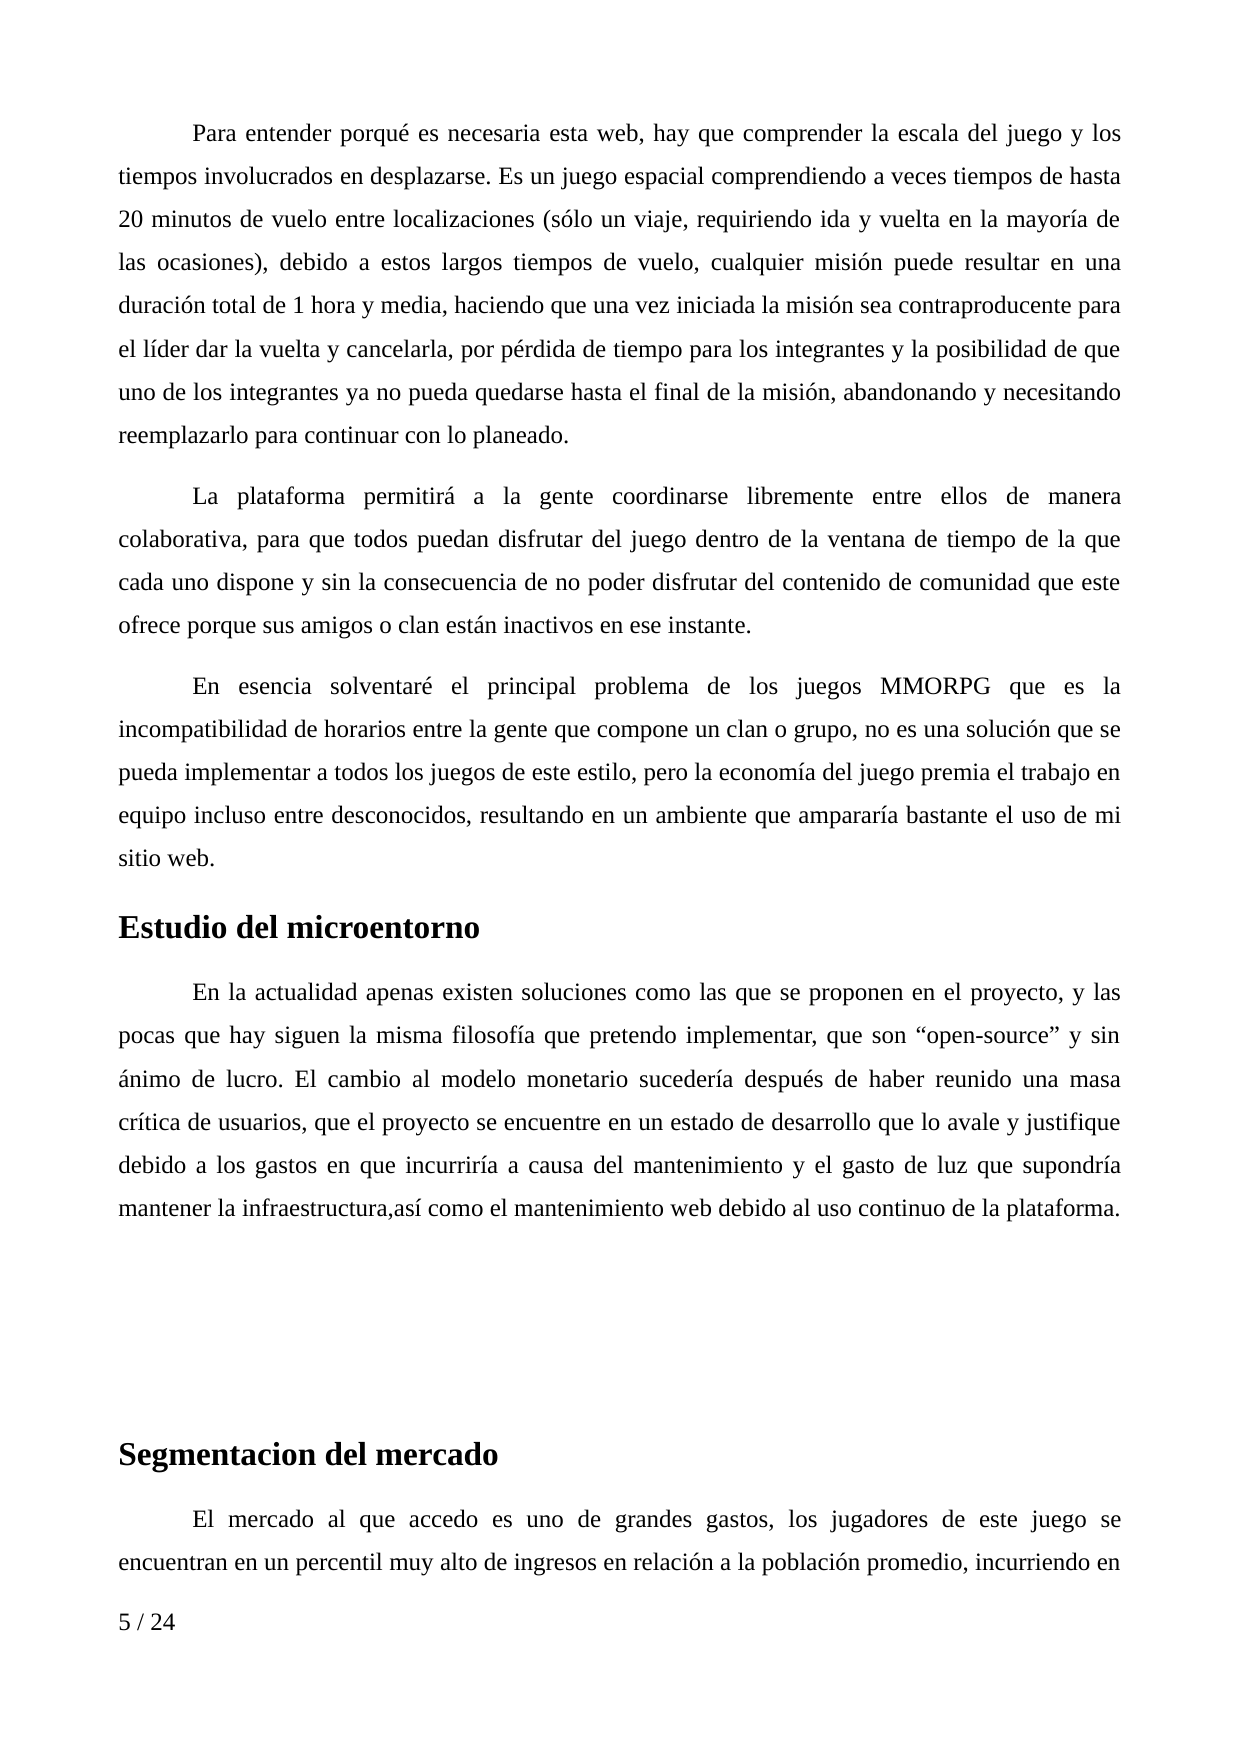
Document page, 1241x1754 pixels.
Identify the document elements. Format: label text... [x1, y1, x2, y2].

text La plataforma permitirá a la gente coordinarse libremente entre ellos de manera colaborativa, para que todos puedan disfrutar del juego dentro de la ventana de tiempo de la que cada uno dispone y sin la consecuencia de no poder disfrutar del contenido de comunidad que este ofrece porque sus amigos o clan están inactivos en ese instante. [118, 481, 1122, 639]
subtitle Segmentacion del mercado [118, 1434, 1122, 1473]
text Para entender porqué es necesaria esta web, hay que comprender la escala del juego y los tiempos involucrados en desplazarse. Es un juego espacial comprendiendo a veces tiempos de hasta 20 minutos de vuelo entre localizaciones (sólo un viaje, requiriendo ida y vuelta en la mayoría de las ocasiones), debido a estos largos tiempos de vuelo, cualquier misión puede resultar en una duración total de 1 hora y media, haciendo que una vez iniciada la misión sea contraproducente para el líder dar la vuelta y cancelarla, por pérdida de tiempo para los integrantes y la posibilidad de que uno de los integrantes ya no pueda quedarse hasta el final de la misión, abandonando y necesitando reemplazarlo para continuar con lo planeado. [118, 118, 1122, 449]
text En la actualidad apenas existen soluciones como las que se proponen en el proyecto, y las pocas que hay siguen la misma filosofía que pretendo implementar, que son “open-source” y sin ánimo de lucro. El cambio al modelo monetario sucedería después de haber reunido una masa crítica de usuarios, que el proyecto se encuentre en un estado de desarrollo que lo avale y justifique debido a los gastos en que incurriría a causa del mantenimiento y el gasto de luz que supondría mantener la infraestructura,así como el mantenimiento web debido al uso continuo de la plataforma. [118, 977, 1122, 1308]
text El mercado al que accedo es uno de grandes gastos, los jugadores de este juego se encuentran en un percentil muy alto de ingresos en relación a la población promedio, incurriendo en [118, 1504, 1122, 1576]
text En esencia solventaré el principal problema de los juegos MMORPG que es la incompatibilidad de horarios entre la gente que compone un clan o grupo, no es una solución que se pueda implementar a todos los juegos de este estilo, pero la economía del juego premia el trabajo en equipo incluso entre desconocidos, resultando en un ambiente que ampararía bastante el uso de mi sitio web. [118, 671, 1122, 872]
subtitle Estudio del microentorno [118, 907, 1122, 946]
